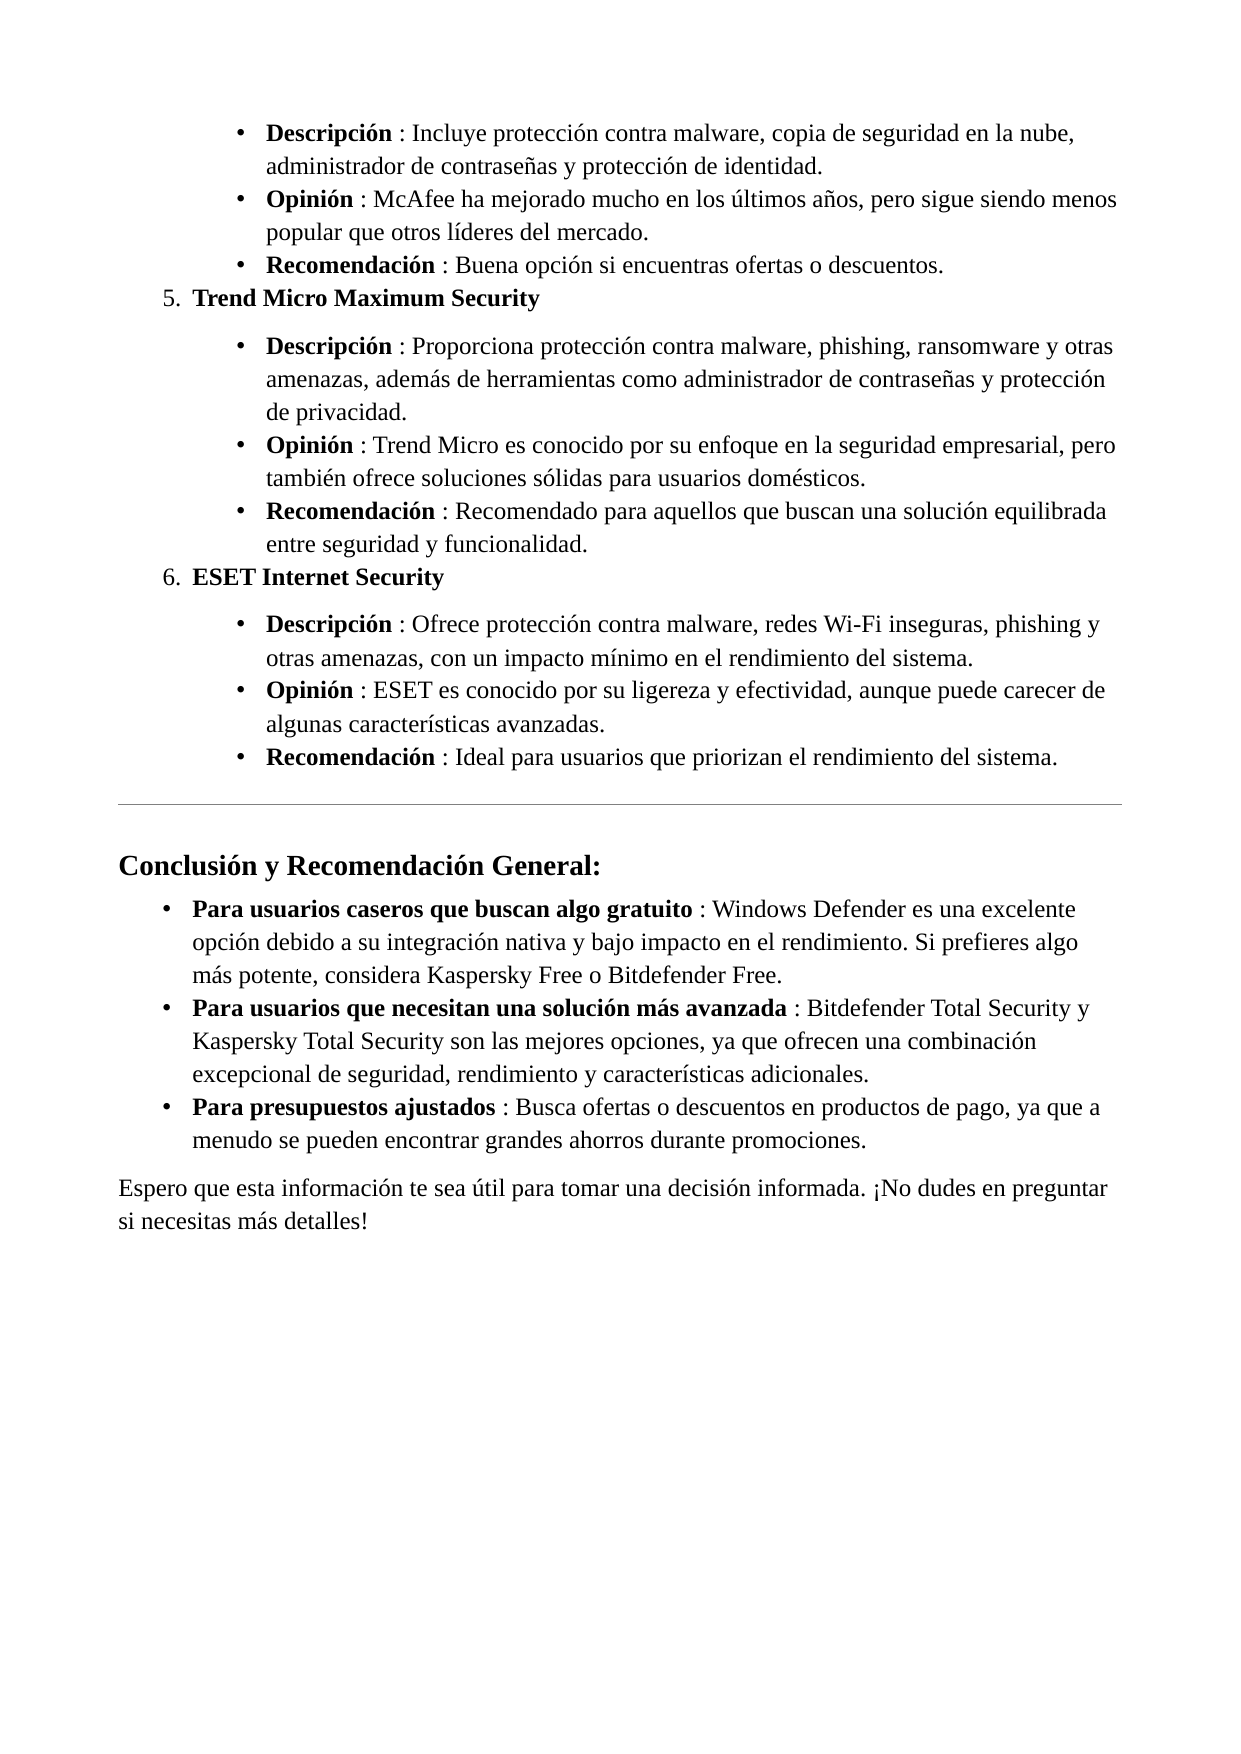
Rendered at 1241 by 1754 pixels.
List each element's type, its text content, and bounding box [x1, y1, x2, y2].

list Opinión : ESET es conocido por su ligereza y efectividad, aunque puede carecer de algunas características avanzadas. [236, 676, 1122, 737]
list Descripción : Proporciona protección contra malware, phishing, ransomware y otras amenazas, además de herramientas como administrador de contraseñas y protección de privacidad. [236, 331, 1122, 426]
list Descripción : Incluye protección contra malware, copia de seguridad en la nube, administrador de contraseñas y protección de identidad. [236, 118, 1122, 180]
list Para usuarios caseros que buscan algo gratuito : Windows Defender es una excelente opción debido a su integración nativa y bajo impacto en el rendimiento. Si prefieres algo más potente, considera Kaspersky Free o Bitdefender Free. [162, 894, 1122, 989]
list Recomendación : Buena opción si encuentras ofertas o descuentos. [236, 250, 1122, 279]
list Recomendación : Recomendado para aquellos que buscan una solución equilibrada entre seguridad y funcionalidad. [236, 496, 1122, 558]
list Trend Micro Maximum Security [162, 283, 1122, 312]
list Descripción : Ofrece protección contra malware, redes Wi-Fi inseguras, phishing y otras amenazas, con un impacto mínimo en el rendimiento del sistema. [236, 609, 1122, 671]
subtitle Conclusión y Recomendación General: [118, 848, 1122, 882]
list Recomendación : Ideal para usuarios que priorizan el rendimiento del sistema. [236, 742, 1122, 770]
list Opinión : Trend Micro es conocido por su enfoque en la seguridad empresarial, pero también ofrece soluciones sólidas para usuarios domésticos. [236, 430, 1122, 492]
list Para usuarios que necesitan una solución más avanzada : Bitdefender Total Security y Kaspersky Total Security son las mejores opciones, ya que ofrecen una combinación excepcional de seguridad, rendimiento y características adicionales. [162, 993, 1122, 1088]
list Para presupuestos ajustados : Busca ofertas o descuentos en productos de pago, ya que a menudo se pueden encontrar grandes ahorros durante promociones. [162, 1092, 1122, 1154]
list ESET Internet Security [162, 562, 1122, 591]
list Opinión : McAfee ha mejorado mucho en los últimos años, pero sigue siendo menos popular que otros líderes del mercado. [236, 184, 1122, 246]
text Espero que esta información te sea útil para tomar una decisión informada. ¡No dudes en preguntar si necesitas más detalles! [118, 1173, 1122, 1235]
